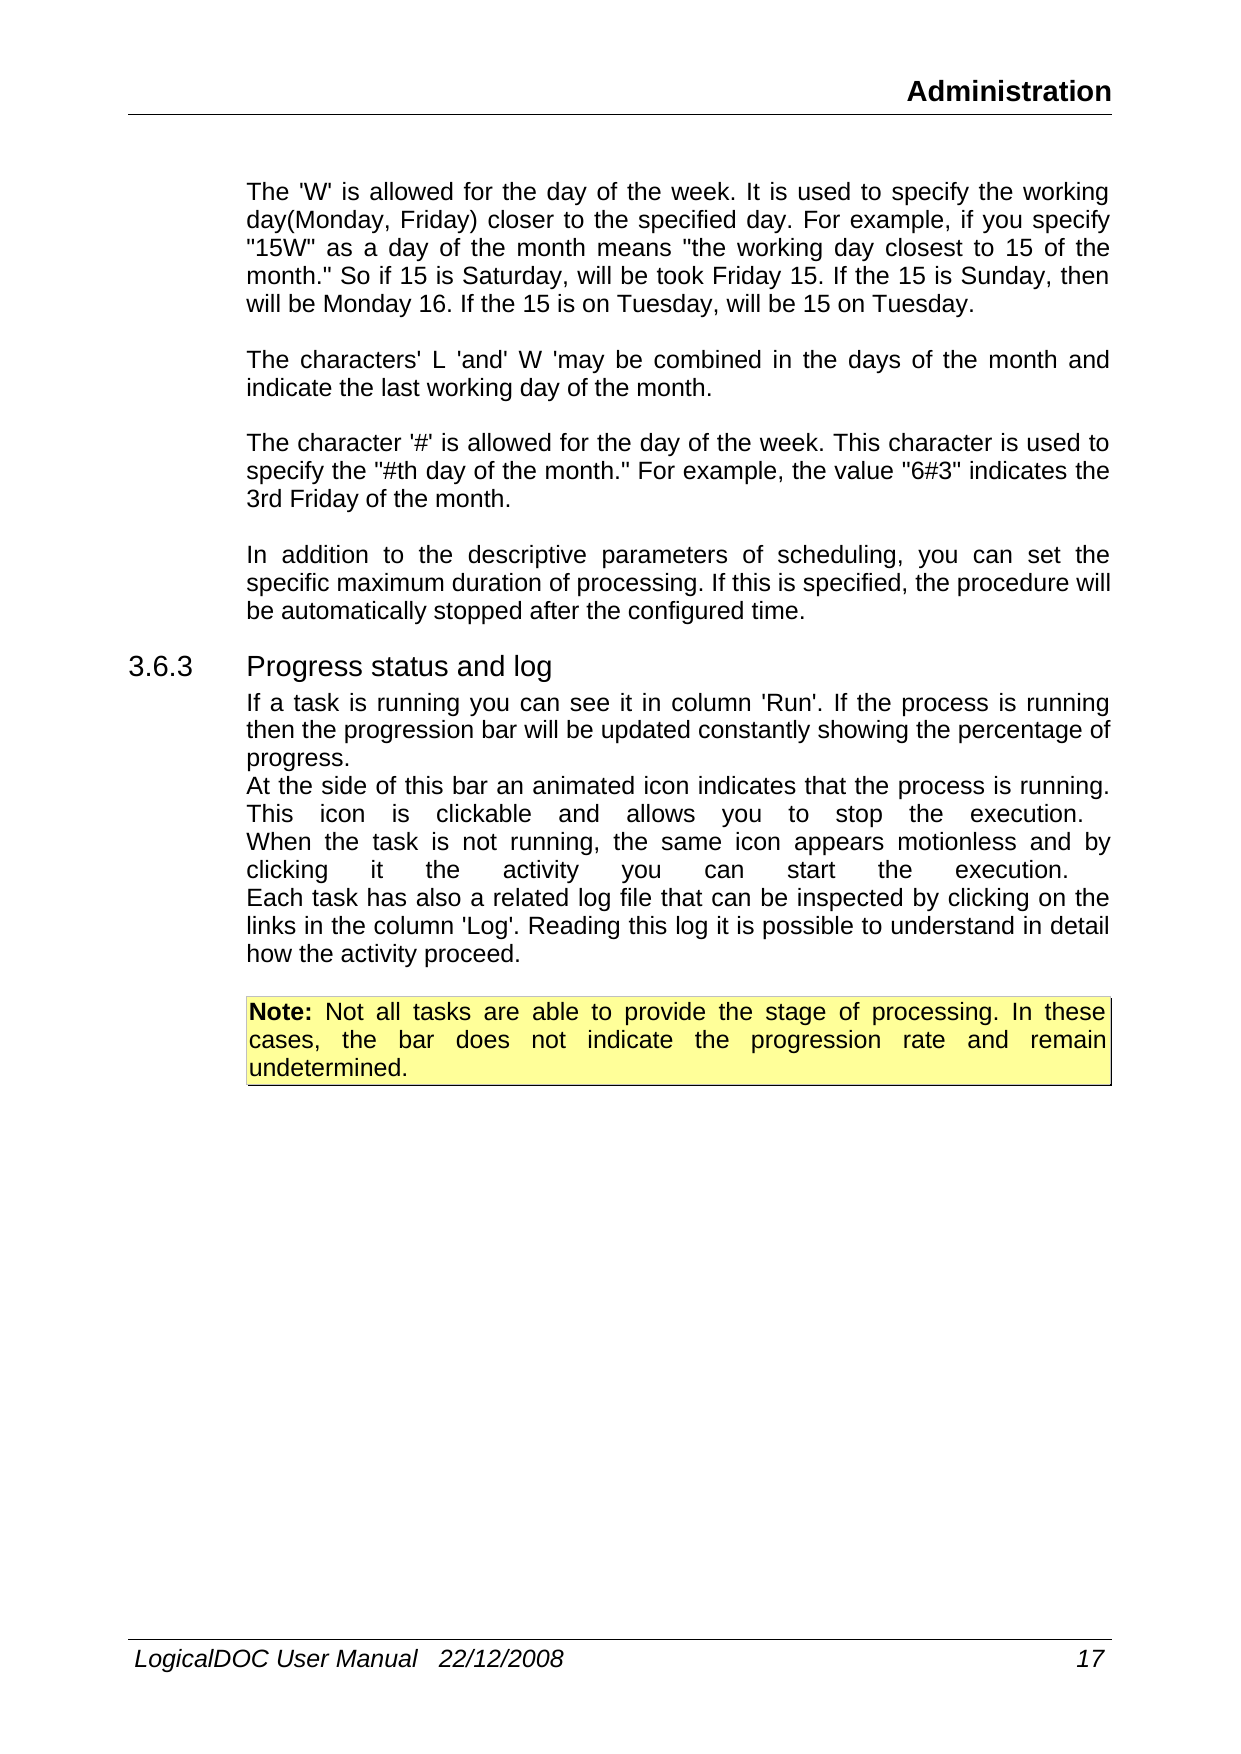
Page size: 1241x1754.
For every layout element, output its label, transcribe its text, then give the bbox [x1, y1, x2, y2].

subtitle Progress status and log [128, 649, 1112, 682]
text The character '#' is allowed for the day of the week. This character is used to specify the "#th day of the month." For example, the value "6#3" indicates the 3rd Friday of the month. [246, 429, 1112, 513]
text In addition to the descriptive parameters of scheduling, you can set the specific maximum duration of processing. If this is specified, the procedure will be automatically stopped after the configured time. [246, 541, 1112, 624]
text The characters' L 'and' W 'may be combined in the days of the month and indicate the last working day of the month. [246, 345, 1112, 401]
text The 'W' is allowed for the day of the week. It is used to specify the working day(Monday, Friday) closer to the specified day. For example, if you specify "15W" as a day of the month means "the working day closest to 15 of the month." So if 15 is Saturday, will be took Friday 15. If the 15 is Sunday, then will be Monday 16. If the 15 is on Tuesday, will be 15 on Tuesday. [246, 178, 1112, 317]
text If a task is running you can see it in column 'Run'. If the process is running then the progression bar will be updated constantly showing the percentage of progress. At the side of this bar an animated icon indicates that the process is running. This icon is clickable and allows you to stop the execution. When the task is not running, the same icon appears motionless and by clicking it the activity you can start the execution. Each task has also a related log file that can be inspected by clicking on the links in the column 'Log'. Reading this log it is possible to understand in detail how the activity proceed. [246, 688, 1112, 968]
text Note: Not all tasks are able to provide the stage of processing. In these cases, the bar does not indicate the progression rate and remain undetermined. [247, 997, 1110, 1084]
